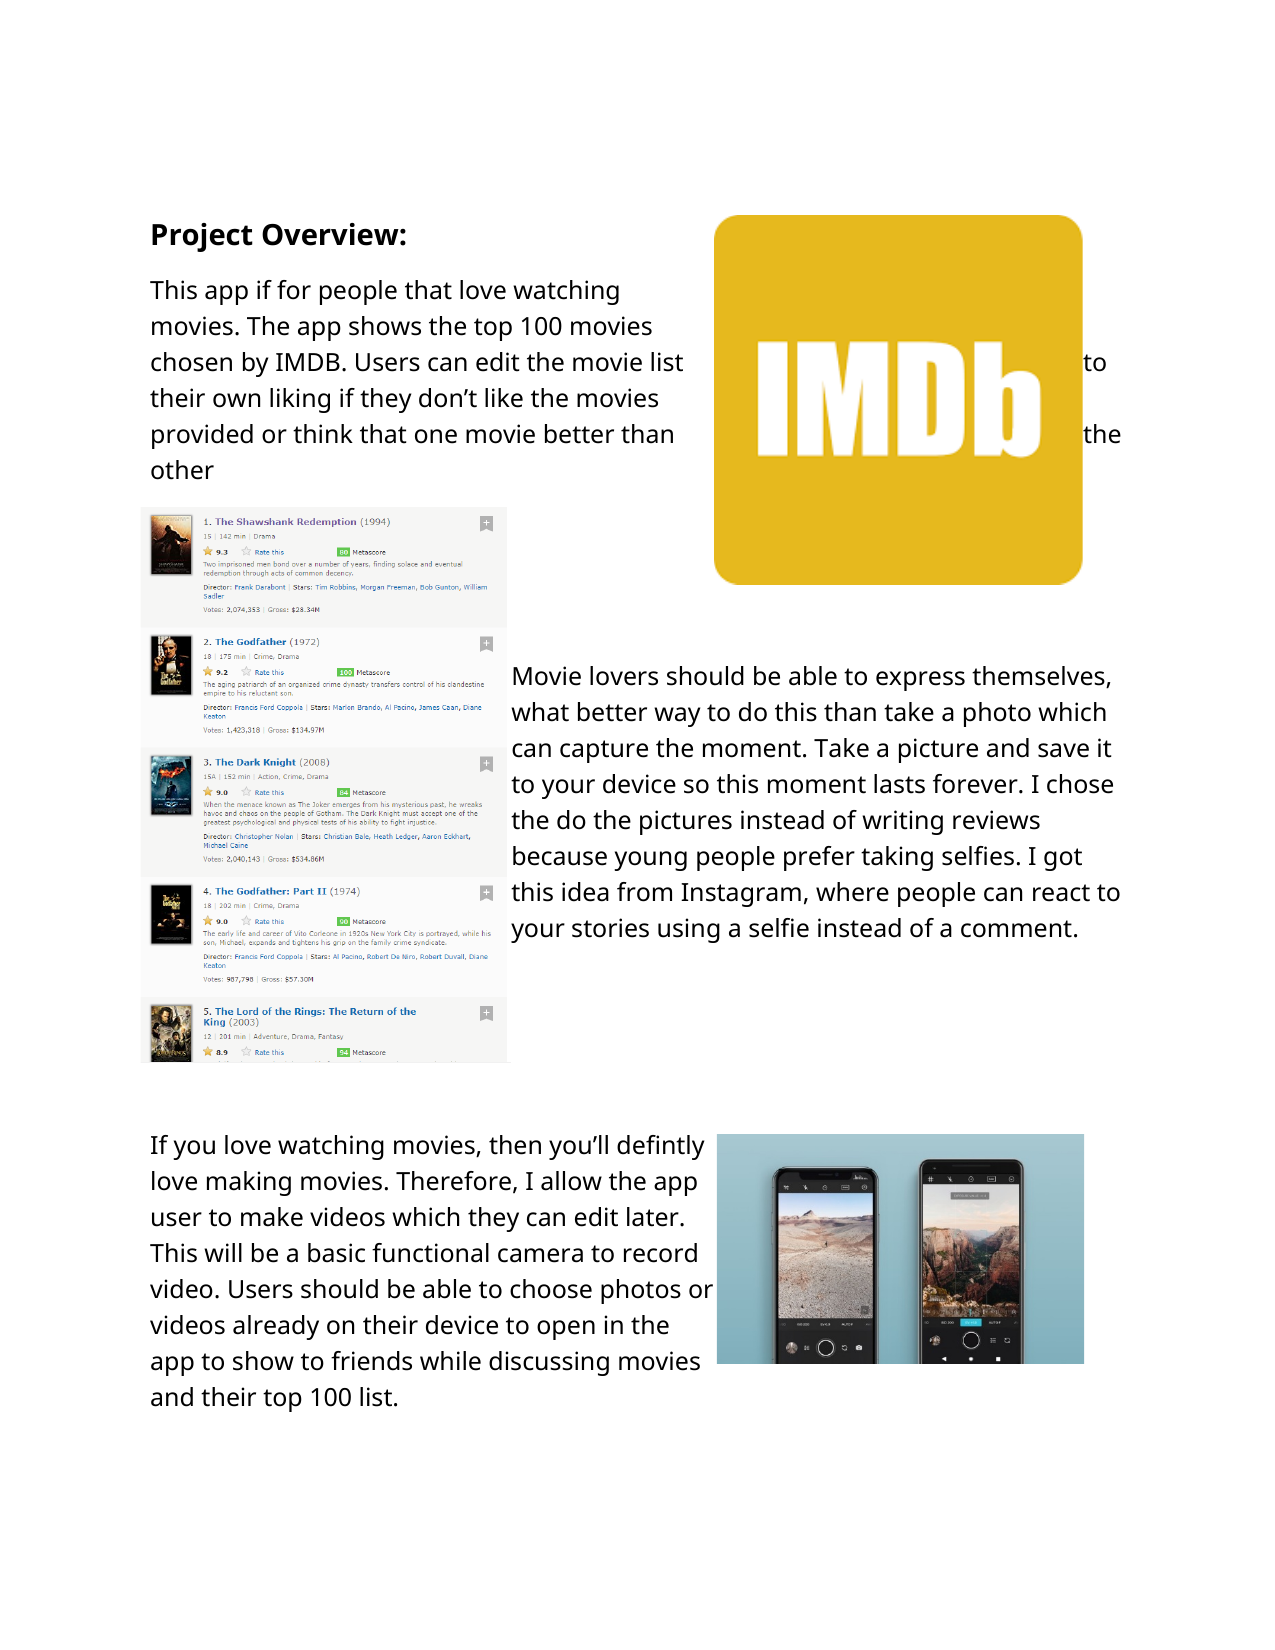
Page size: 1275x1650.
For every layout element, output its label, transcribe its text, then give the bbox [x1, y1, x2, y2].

subtitle If you love watching movies, then you’ll defintly love making movies. Therefore, I allow the app user to make videos which they can edit later. This will be a basic functional camera to record video. Users should be able to choose photos or videos already on their device to open in the app to show to friends while discussing movies and their top 100 list. [150, 1127, 1125, 1414]
text Movie lovers should be able to express themselves, what better way to do this than take a photo which can capture the moment. Take a picture and save it to your device so this moment lasts forever. I chose the do the pictures instead of writing reviews because young people prefer taking selfies. I got this idea from Instagram, where people can react to your stories using a selfie instead of a comment. [511, 658, 1125, 944]
subtitle Project Overview: [150, 214, 1125, 254]
text This app if for people that love watching movies. The app shows the top 100 movies chosen by IMDB. Users can edit the movie list to their own liking if they don’t like the movies provided or think that one movie better than the other [1083, 273, 1125, 487]
text This app if for people that love watching movies. The app shows the top 100 movies chosen by IMDB. Users can edit the movie list to their own liking if they don’t like the movies provided or think that one movie better than the other [150, 273, 714, 487]
